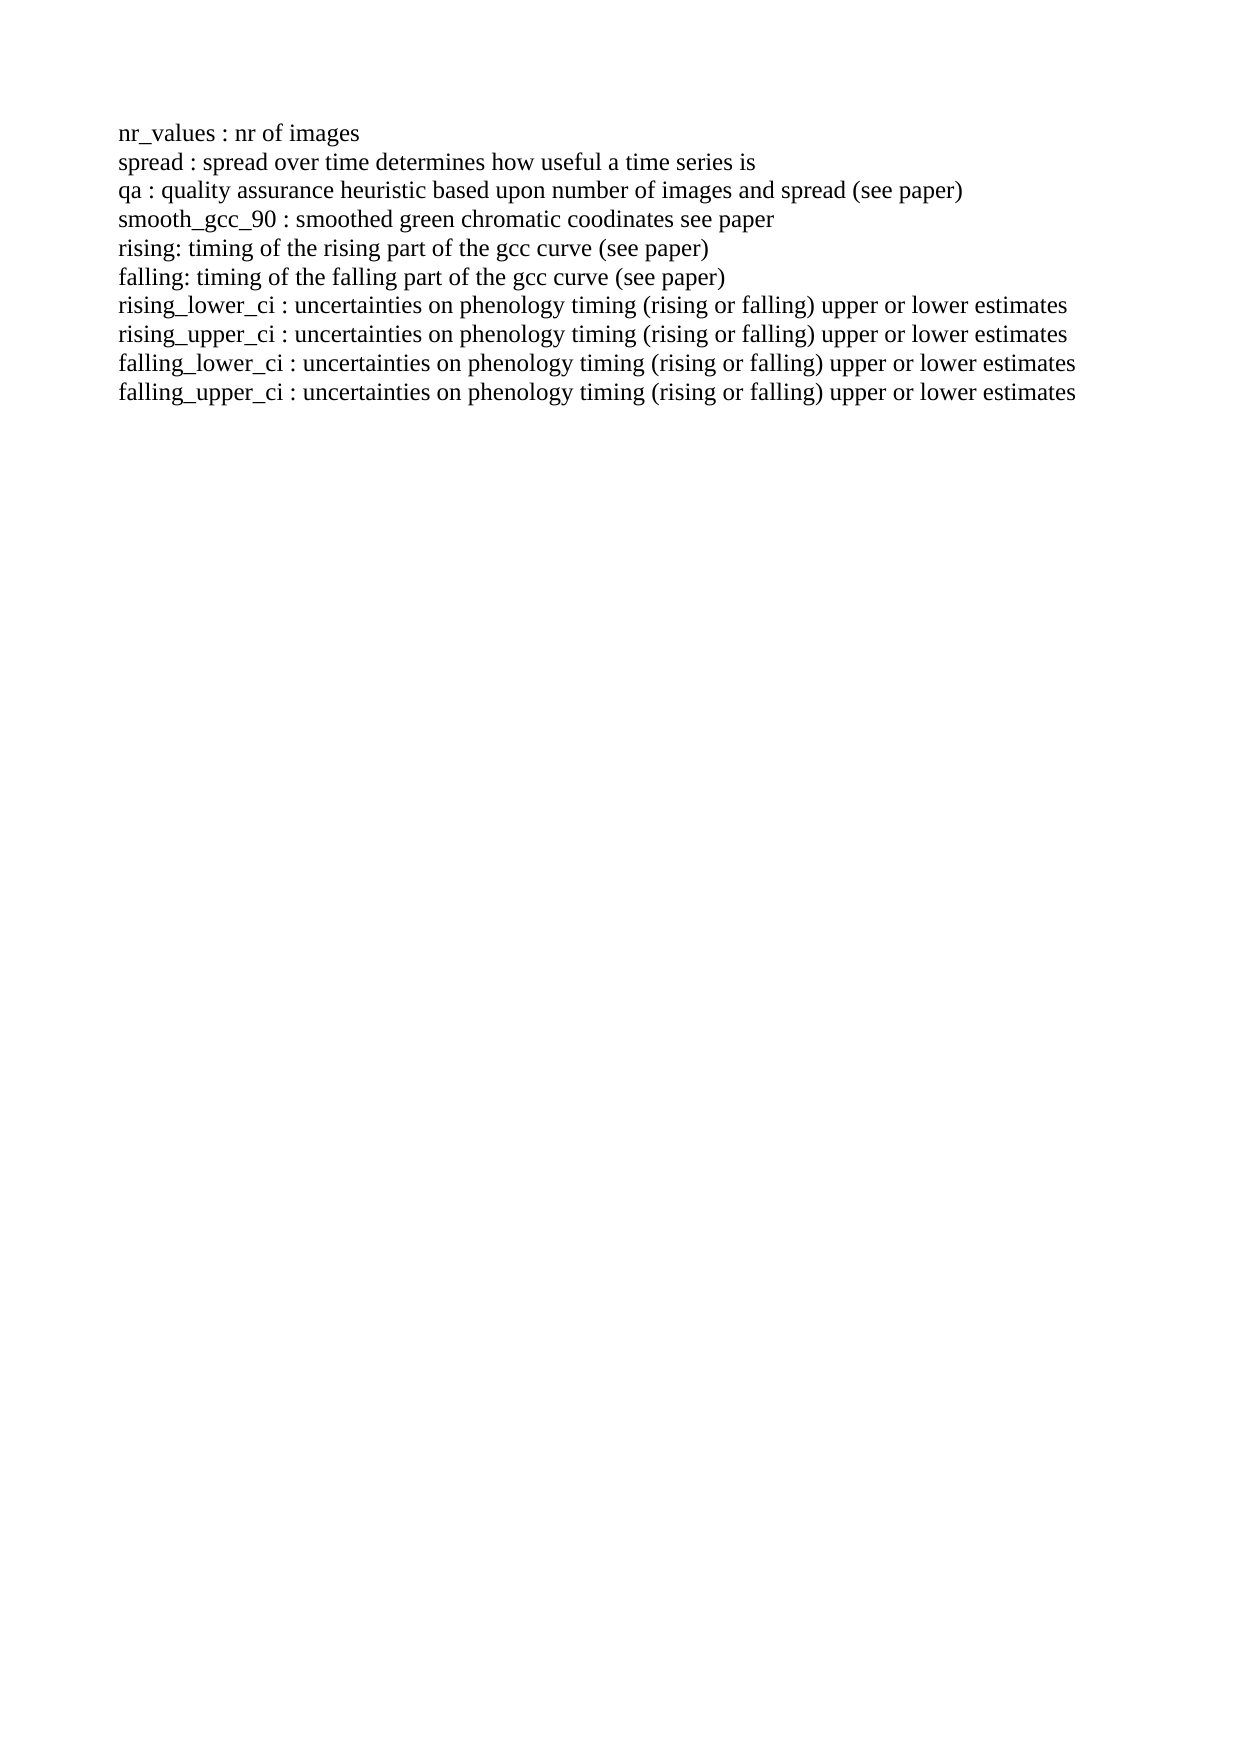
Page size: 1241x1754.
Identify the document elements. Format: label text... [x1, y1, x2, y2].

text rising_upper_ci : uncertainties on phenology timing (rising or falling) upper or lower estimates [118, 319, 1122, 348]
text falling: timing of the falling part of the gcc curve (see paper) [118, 262, 1122, 291]
text rising: timing of the rising part of the gcc curve (see paper) [118, 233, 1122, 262]
text nr_values : nr of images [118, 118, 1122, 147]
text smooth_gcc_90 : smoothed green chromatic coodinates see paper [118, 204, 1122, 233]
text spread : spread over time determines how useful a time series is [118, 147, 1122, 176]
text falling_lower_ci : uncertainties on phenology timing (rising or falling) upper or lower estimates [118, 348, 1122, 377]
text qa : quality assurance heuristic based upon number of images and spread (see paper) [118, 176, 1122, 204]
text rising_lower_ci : uncertainties on phenology timing (rising or falling) upper or lower estimates [118, 291, 1122, 319]
text falling_upper_ci : uncertainties on phenology timing (rising or falling) upper or lower estimates [118, 377, 1122, 406]
